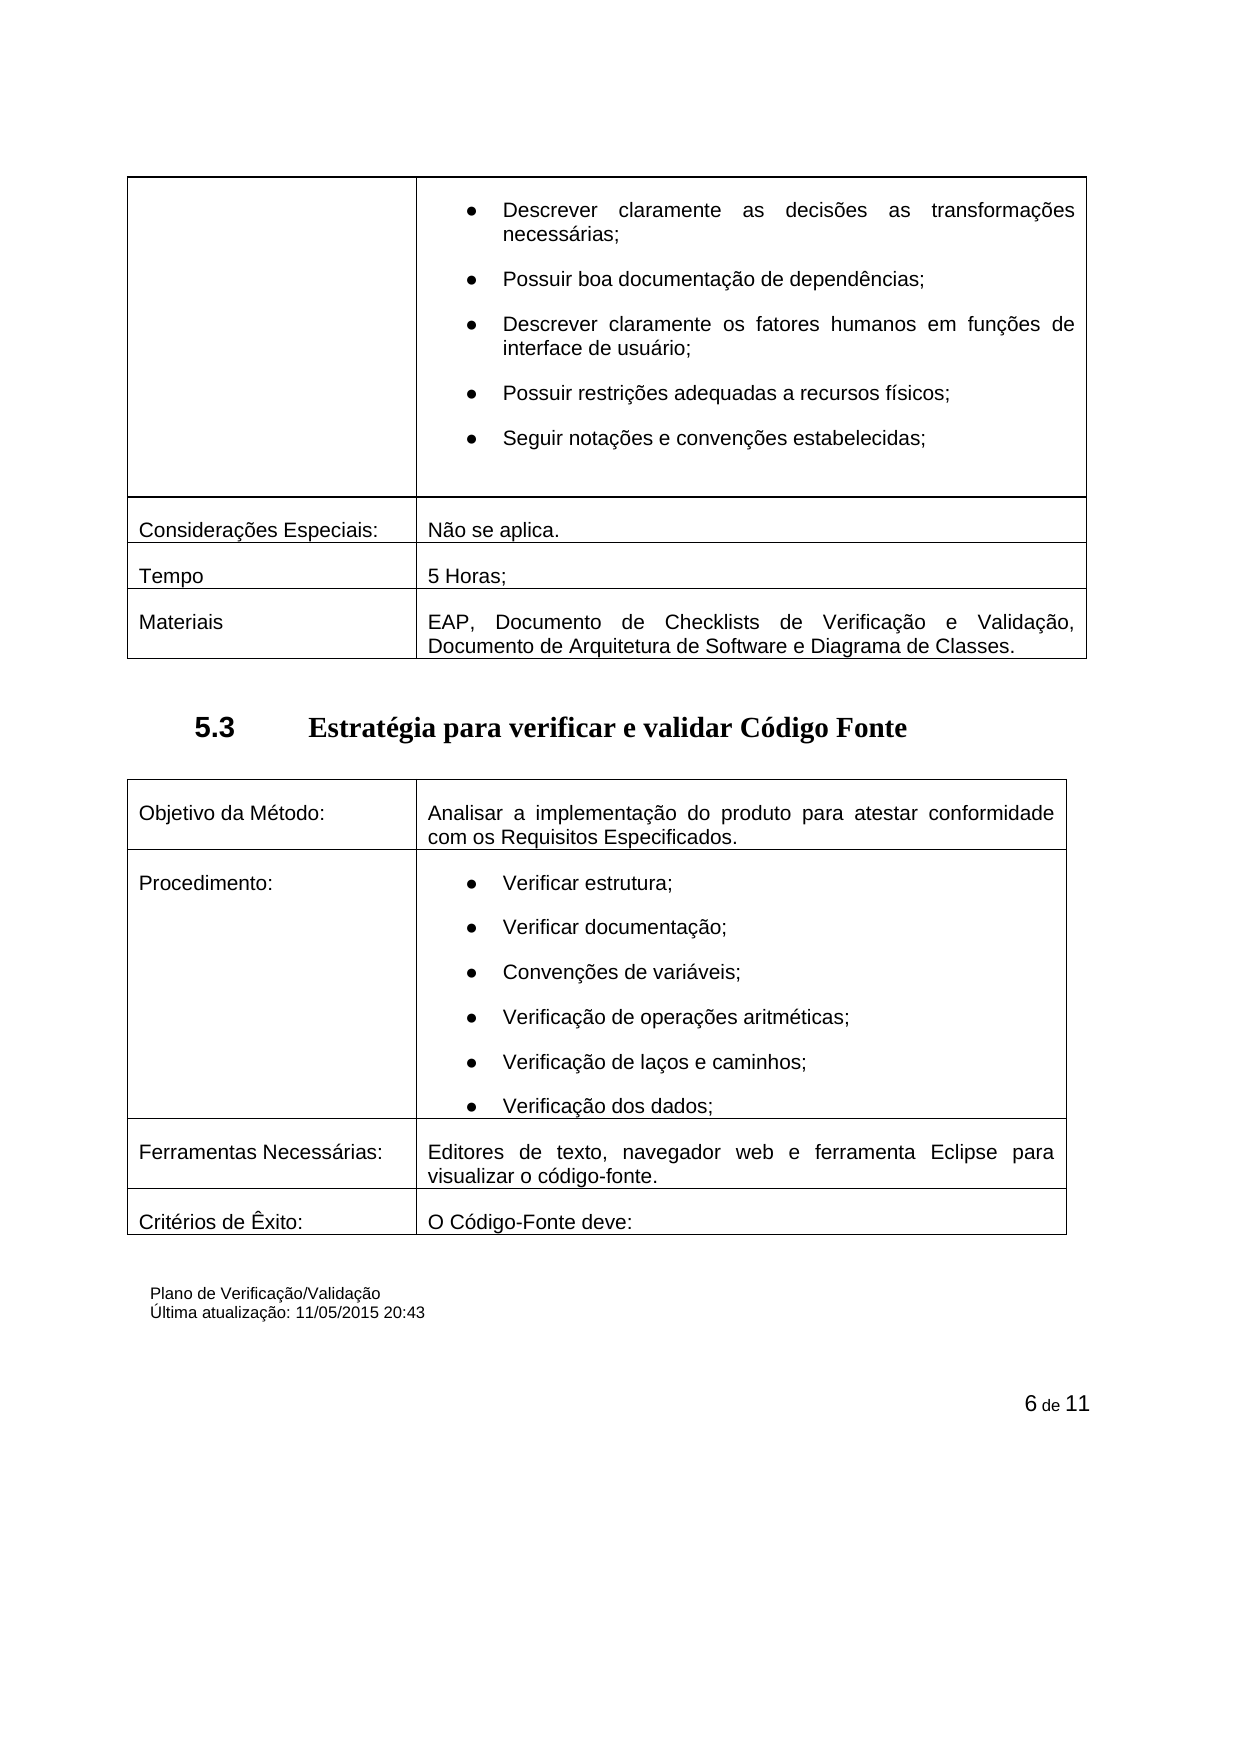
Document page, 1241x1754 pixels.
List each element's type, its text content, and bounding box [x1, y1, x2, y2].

table_cell Critérios de Êxito: [128, 1189, 416, 1234]
table_cell Considerações Especiais: [128, 498, 416, 542]
table_cell Não se aplica. [417, 498, 1086, 542]
table_cell O Design Arquitetural deve: Possuir consistência com os requisitos; Possuir boa documentação; Ser implementado de acordo com as decisões dos requisitos gerais do processo; Não possuir especificações ambíguas; Descrever claramente as decisões as transformações necessárias; Possuir boa documentação de dependências; Descrever claramente os fatores humanos em funções de interface de usuário; Possuir restrições adequadas a recursos físicos; Seguir notações e convenções estabelecidas; [417, 178, 1086, 496]
table_cell EAP, Documento de Checklists de Verificação e Validação, Documento de Arquitetura de Software e Diagrama de Classes. [417, 589, 1086, 658]
table_header Analisar a implementação do produto para atestar conformidade com os Requisitos Especificados. [417, 780, 1066, 848]
table_cell Procedimento: [128, 850, 416, 1118]
table_cell 5 Horas; [417, 543, 1086, 588]
table_cell Ferramentas Necessárias: [128, 1119, 416, 1188]
table_cell Verificar estrutura; Verificar documentação; Convenções de variáveis; Verificação de operações aritméticas; Verificação de laços e caminhos; Verificação dos dados; [417, 850, 1066, 1118]
table_cell Materiais [128, 589, 416, 658]
table_cell Editores de texto, navegador web e ferramenta Eclipse para visualizar o código-fonte. [417, 1119, 1066, 1188]
table_cell Tempo [128, 543, 416, 588]
subtitle Estratégia para verificar e validar Código Fonte [194, 710, 1090, 744]
table_cell [128, 178, 416, 496]
table_header Objetivo da Método: [128, 780, 416, 848]
table_cell O Código-Fonte deve: Implementar adequadamente o design; Estar de acordo com padrões de codificação pertinentes; Estar bem estruturado; Não possuir procedimentos/métodos não acessados, desnecessários; Não possuir códigos que já são disponibilizado por bibliotecas da linguagem; Não possuir códigos redundantes ou repetitivos; Possuir uma forma eficiente de persistência; Não possuir métodos complexos que necessitem de reestruturação ou divisão em rotinas; Possuir documentação e comentários ao longo de todo código fonte; Possuir documentação e comentários conexos com o código; Possuir variáveis com nomes consistentes, claros e entendíveis; Não possuir variáveis que não são utilizadas; Realizar testes de restrições de operações matemáticas; Possuir documentação de laços, recursividades, claras e objetivas; As estruturas de condições múltiplas devem possuir casos default; Possuir testes condicionais simples, não havendo testes que possam ser realizados fora de uma rotina de teste condicionais; Realizar testes com dados corretos; Possuir rotinas de expressão de erros; Possuir rotinas de limite de tempo para rotinas; Checar a existência, e o domínio dos dados; Destruir todos objetos criados em runtime;; [417, 1189, 1066, 1234]
